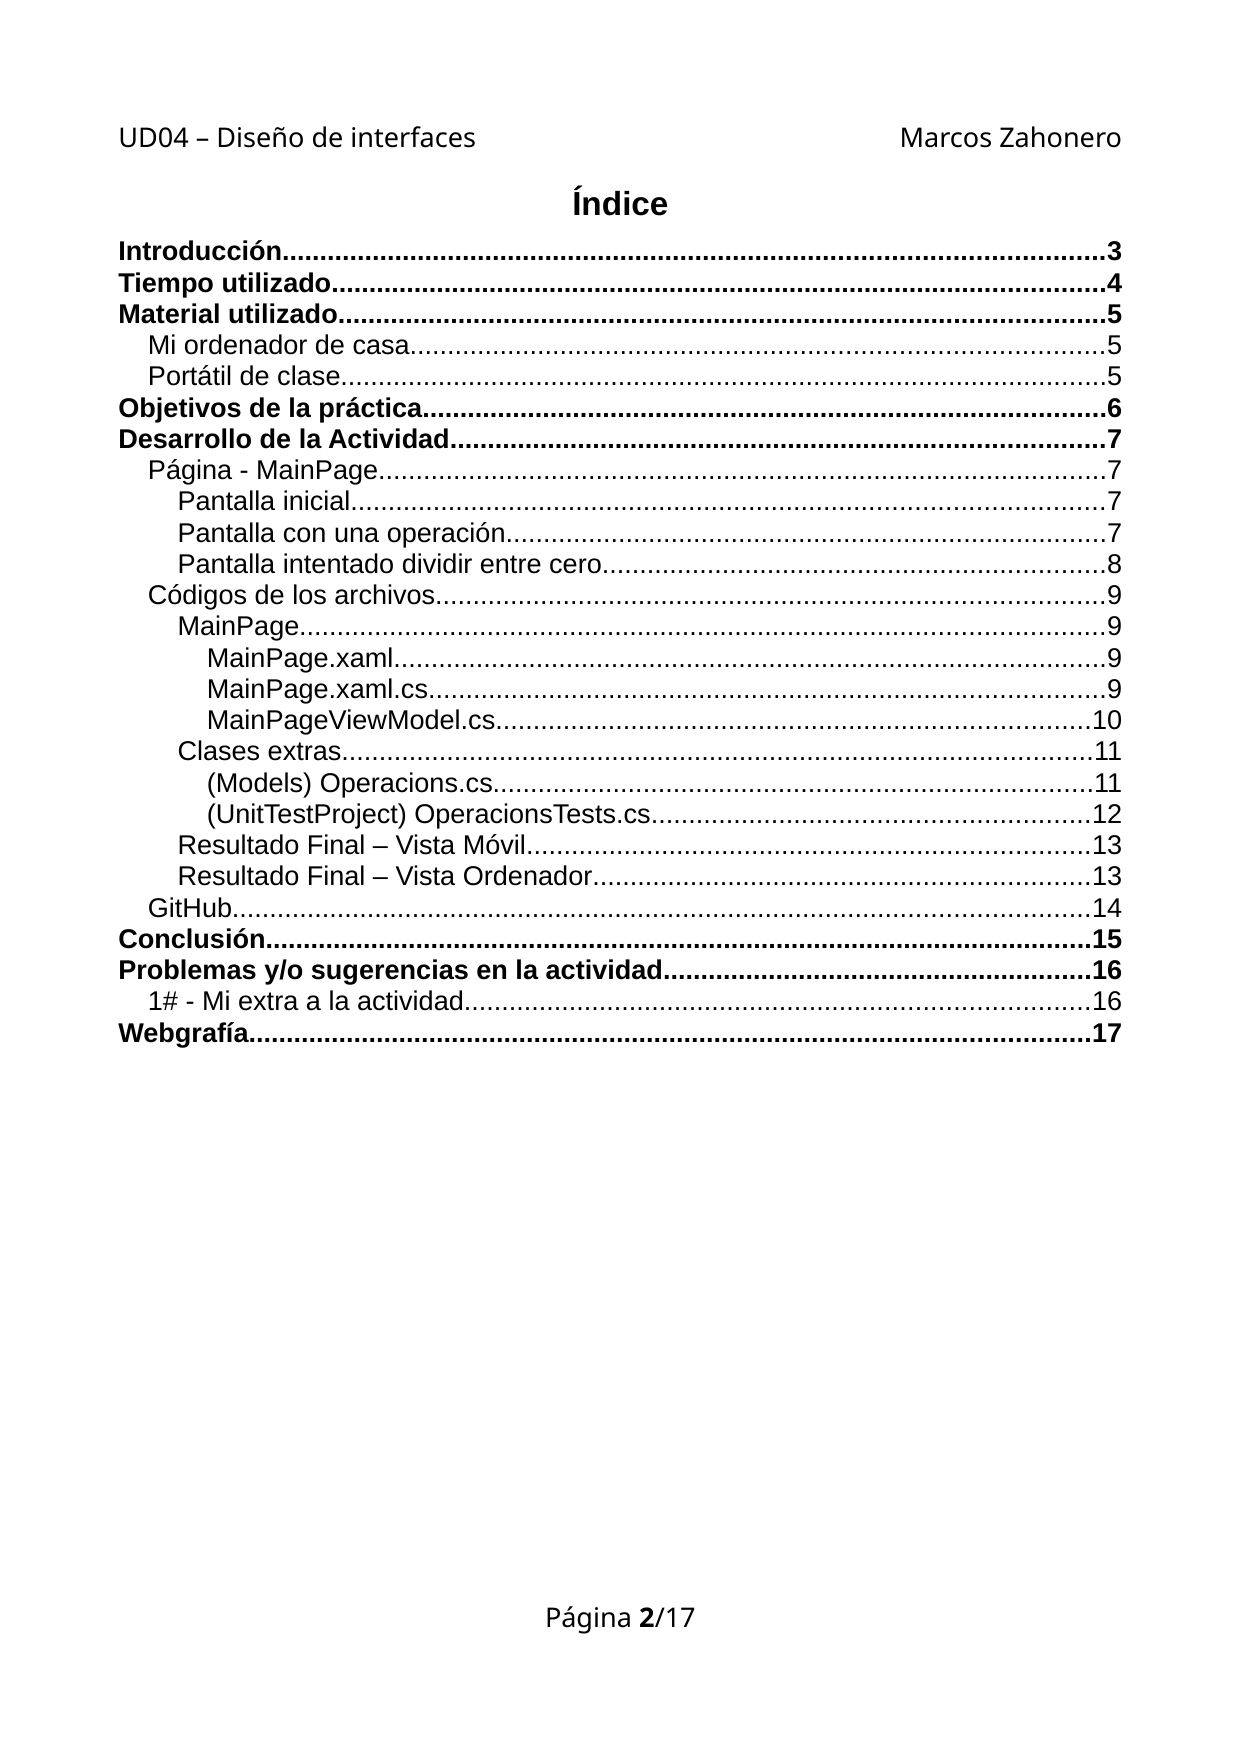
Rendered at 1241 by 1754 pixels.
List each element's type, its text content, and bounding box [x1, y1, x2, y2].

subtitle Objetivos de la práctica 6 [118, 392, 1122, 423]
subtitle Material utilizado 5 [118, 298, 1122, 329]
text MainPageViewModel.cs 10 [207, 704, 1122, 735]
text Página - MainPage 7 [148, 454, 1122, 485]
text Resultado Final – Vista Ordenador 13 [177, 860, 1122, 892]
subtitle Conclusión 15 [118, 923, 1122, 954]
text Códigos de los archivos 9 [148, 579, 1122, 610]
text GitHub 14 [148, 892, 1122, 923]
subtitle Webgrafía 17 [118, 1017, 1122, 1048]
subtitle Tiempo utilizado 4 [118, 267, 1122, 298]
text Pantalla intentado dividir entre cero 8 [177, 548, 1122, 579]
text MainPage.xaml 9 [207, 642, 1122, 673]
subtitle Desarrollo de la Actividad 7 [118, 423, 1122, 454]
text (UnitTestProject) OperacionsTests.cs 12 [207, 798, 1122, 829]
text (Models) Operacions.cs 11 [207, 767, 1122, 798]
text MainPage.xaml.cs 9 [207, 673, 1122, 704]
text Pantalla inicial 7 [177, 485, 1122, 517]
subtitle Problemas y/o sugerencias en la actividad 16 [118, 954, 1122, 985]
text Mi ordenador de casa 5 [148, 329, 1122, 360]
text 1# - Mi extra a la actividad 16 [148, 985, 1122, 1017]
text MainPage 9 [177, 610, 1122, 642]
text Portátil de clase 5 [148, 360, 1122, 392]
text Clases extras 11 [177, 735, 1122, 767]
text Pantalla con una operación 7 [177, 517, 1122, 548]
subtitle Índice [118, 184, 1122, 223]
text Resultado Final – Vista Móvil 13 [177, 829, 1122, 860]
subtitle Introducción 3 [118, 235, 1122, 267]
